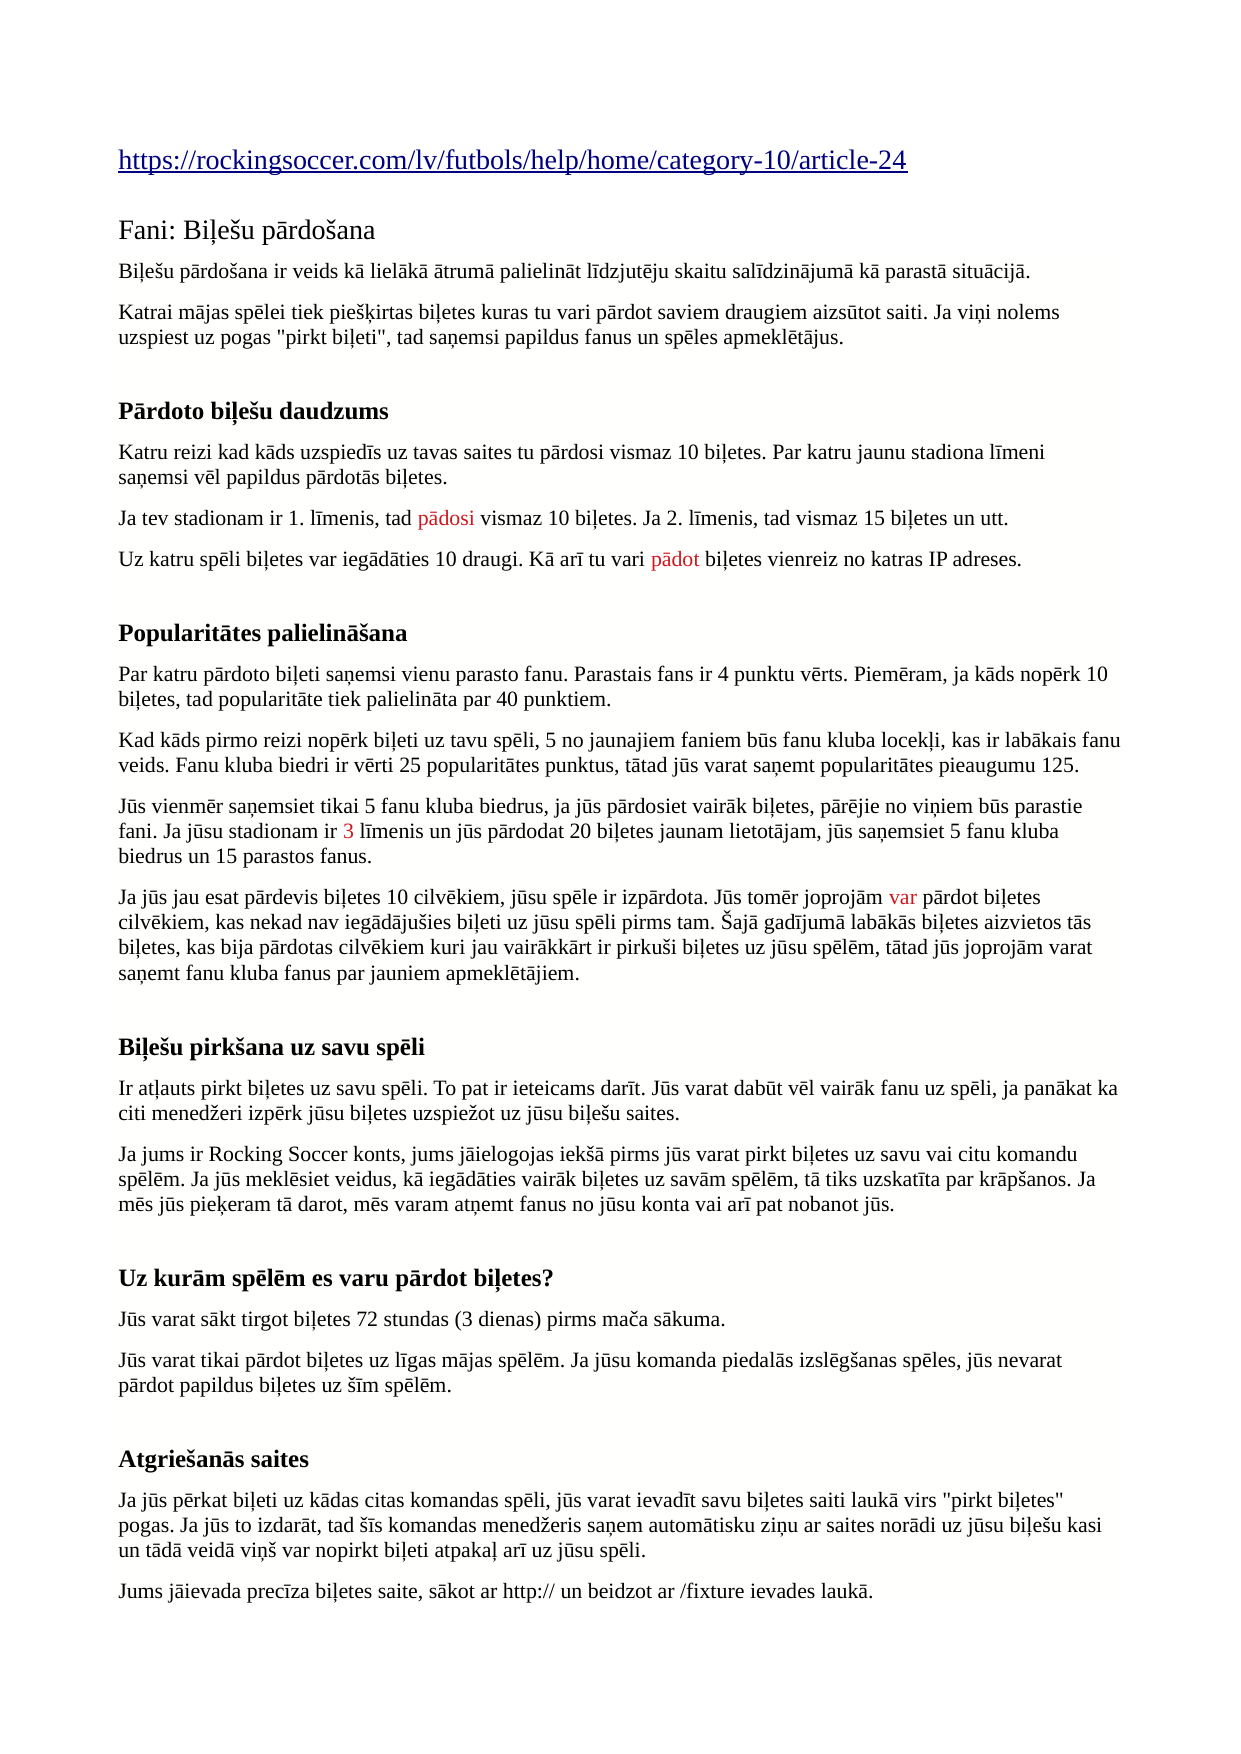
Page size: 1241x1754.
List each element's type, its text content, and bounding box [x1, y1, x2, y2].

text Ja jums ir Rocking Soccer konts, jums jāielogojas iekšā pirms jūs varat pirkt biļetes uz savu vai citu komandu spēlēm. Ja jūs meklēsiet veidus, kā iegādāties vairāk biļetes uz savām spēlēm, tā tiks uzskatīta par krāpšanos. Ja mēs jūs pieķeram tā darot, mēs varam atņemt fanus no jūsu konta vai arī pat nobanot jūs. [118, 1141, 1122, 1216]
subtitle Fani: Biļešu pārdošana [118, 213, 1122, 245]
subtitle Uz kurām spēlēm es varu pārdot biļetes? [118, 1263, 1122, 1292]
subtitle https://rockingsoccer.com/lv/futbols/help/home/category-10/article-24 [118, 143, 1122, 176]
subtitle Atgriešanās saites [118, 1444, 1122, 1473]
text Ja tev stadionam ir 1. līmenis, tad pādosi vismaz 10 biļetes. Ja 2. līmenis, tad vismaz 15 biļetes un utt. [118, 505, 1122, 530]
text Jums jāievada precīza biļetes saite, sākot ar http:// un beidzot ar /fixture ievades laukā. [118, 1578, 1122, 1603]
text Biļešu pārdošana ir veids kā lielākā ātrumā palielināt līdzjutēju skaitu salīdzinājumā kā parastā situācijā. [118, 258, 1122, 283]
text Kad kāds pirmo reizi nopērk biļeti uz tavu spēli, 5 no jaunajiem faniem būs fanu kluba locekļi, kas ir labākais fanu veids. Fanu kluba biedri ir vērti 25 popularitātes punktus, tātad jūs varat saņemt popularitātes pieaugumu 125. [118, 727, 1122, 777]
subtitle Popularitātes palielināšana [118, 618, 1122, 647]
text Uz katru spēli biļetes var iegādāties 10 draugi. Kā arī tu vari pādot biļetes vienreiz no katras IP adreses. [118, 546, 1122, 571]
subtitle Biļešu pirkšana uz savu spēli [118, 1032, 1122, 1060]
text Jūs varat tikai pārdot biļetes uz līgas mājas spēlēm. Ja jūsu komanda piedalās izslēgšanas spēles, jūs nevarat pārdot papildus biļetes uz šīm spēlēm. [118, 1347, 1122, 1397]
text Ir atļauts pirkt biļetes uz savu spēli. To pat ir ieteicams darīt. Jūs varat dabūt vēl vairāk fanu uz spēli, ja panākat ka citi menedžeri izpērk jūsu biļetes uzspiežot uz jūsu biļešu saites. [118, 1074, 1122, 1125]
text Ja jūs jau esat pārdevis biļetes 10 cilvēkiem, jūsu spēle ir izpārdota. Jūs tomēr joprojām var pārdot biļetes cilvēkiem, kas nekad nav iegādājušies biļeti uz jūsu spēli pirms tam. Šajā gadījumā labākās biļetes aizvietos tās biļetes, kas bija pārdotas cilvēkiem kuri jau vairākkārt ir pirkuši biļetes uz jūsu spēlēm, tātad jūs joprojām varat saņemt fanu kluba fanus par jauniem apmeklētājiem. [118, 884, 1122, 985]
text Jūs vienmēr saņemsiet tikai 5 fanu kluba biedrus, ja jūs pārdosiet vairāk biļetes, pārējie no viņiem būs parastie fani. Ja jūsu stadionam ir 3 līmenis un jūs pārdodat 20 biļetes jaunam lietotājam, jūs saņemsiet 5 fanu kluba biedrus un 15 parastos fanus. [118, 793, 1122, 868]
text Par katru pārdoto biļeti saņemsi vienu parasto fanu. Parastais fans ir 4 punktu vērts. Piemēram, ja kāds nopērk 10 biļetes, tad popularitāte tiek palielināta par 40 punktiem. [118, 661, 1122, 711]
text Katrai mājas spēlei tiek piešķirtas biļetes kuras tu vari pārdot saviem draugiem aizsūtot saiti. Ja viņi nolems uzspiest uz pogas "pirkt biļeti", tad saņemsi papildus fanus un spēles apmeklētājus. [118, 299, 1122, 349]
text Jūs varat sākt tirgot biļetes 72 stundas (3 dienas) pirms mača sākuma. [118, 1306, 1122, 1331]
text Ja jūs pērkat biļeti uz kādas citas komandas spēli, jūs varat ievadīt savu biļetes saiti laukā virs "pirkt biļetes" pogas. Ja jūs to izdarāt, tad šīs komandas menedžeris saņem automātisku ziņu ar saites norādi uz jūsu biļešu kasi un tādā veidā viņš var nopirkt biļeti atpakaļ arī uz jūsu spēli. [118, 1487, 1122, 1562]
subtitle Pārdoto biļešu daudzums [118, 396, 1122, 425]
text Katru reizi kad kāds uzspiedīs uz tavas saites tu pārdosi vismaz 10 biļetes. Par katru jaunu stadiona līmeni saņemsi vēl papildus pārdotās biļetes. [118, 439, 1122, 489]
